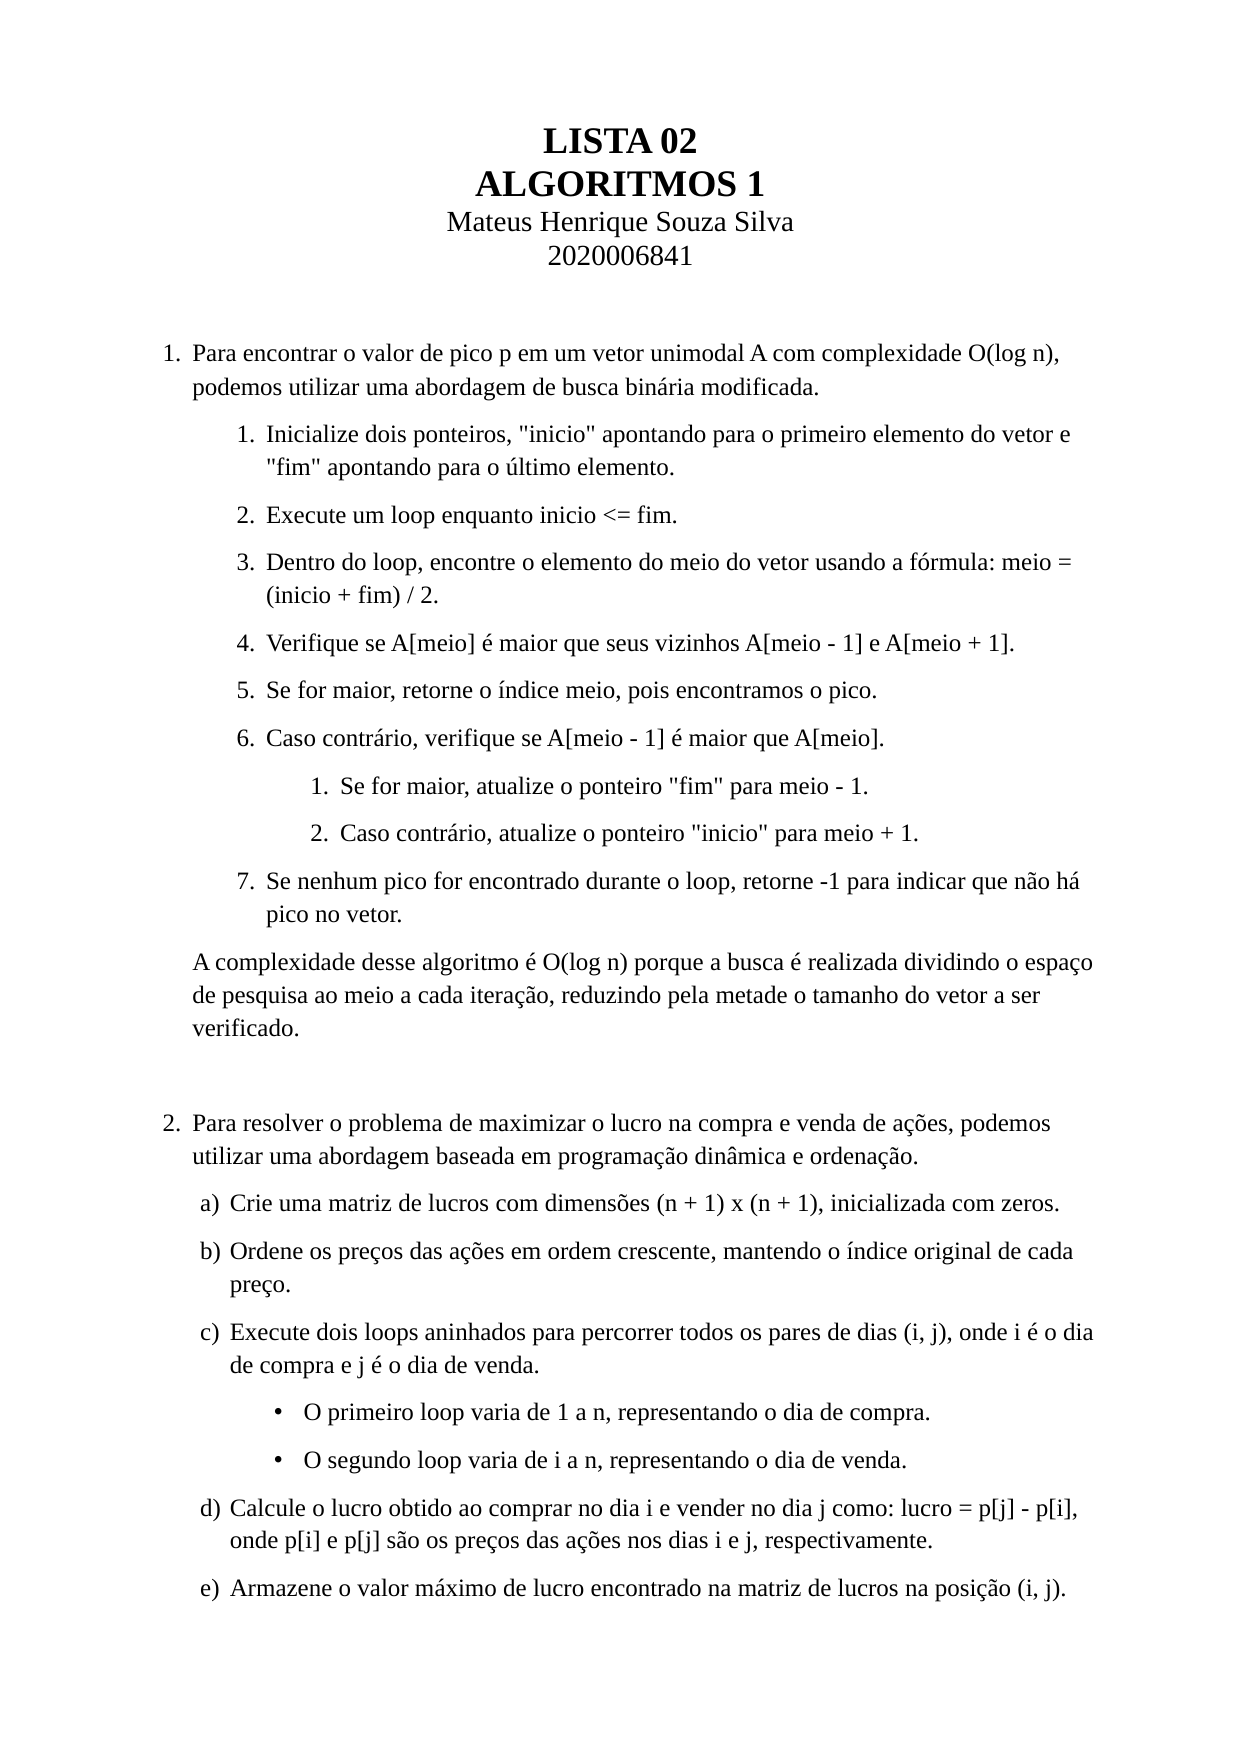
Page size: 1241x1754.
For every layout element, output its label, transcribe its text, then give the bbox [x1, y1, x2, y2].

list Caso contrário, atualize o ponteiro "inicio" para meio + 1. [310, 818, 1122, 847]
list O primeiro loop varia de 1 a n, representando o dia de compra. [274, 1397, 1122, 1426]
list Armazene o valor máximo de lucro encontrado na matriz de lucros na posição (i, j). [200, 1573, 1122, 1602]
list Para resolver o problema de maximizar o lucro na compra e venda de ações, podemos utilizar uma abordagem baseada em programação dinâmica e ordenação. [162, 1108, 1122, 1170]
text 2020006841 [118, 238, 1122, 271]
list O segundo loop varia de i a n, representando o dia de venda. [274, 1445, 1122, 1474]
list Execute um loop enquanto inicio <= fim. [236, 500, 1122, 528]
text Mateus Henrique Souza Silva [118, 204, 1122, 238]
list Dentro do loop, encontre o elemento do meio do vetor usando a fórmula: meio = (inicio + fim) / 2. [236, 547, 1122, 609]
list Se for maior, atualize o ponteiro "fim" para meio - 1. [310, 771, 1122, 799]
list A complexidade desse algoritmo é O(log n) porque a busca é realizada dividindo o espaço de pesquisa ao meio a cada iteração, reduzindo pela metade o tamanho do vetor a ser verificado. [162, 947, 1122, 1041]
text LISTA 02 [118, 118, 1122, 161]
list Caso contrário, verifique se A[meio - 1] é maior que A[meio]. [236, 723, 1122, 752]
list Verifique se A[meio] é maior que seus vizinhos A[meio - 1] e A[meio + 1]. [236, 628, 1122, 657]
list Execute dois loops aninhados para percorrer todos os pares de dias (i, j), onde i é o dia de compra e j é o dia de venda. [200, 1317, 1122, 1378]
list Se nenhum pico for encontrado durante o loop, retorne -1 para indicar que não há pico no vetor. [236, 866, 1122, 928]
list Calcule o lucro obtido ao comprar no dia i e vender no dia j como: lucro = p[j] - p[i], onde p[i] e p[j] são os preços das ações nos dias i e j, respectivamente. [200, 1493, 1122, 1554]
list Se for maior, retorne o índice meio, pois encontramos o pico. [236, 676, 1122, 704]
text ALGORITMOS 1 [118, 161, 1122, 204]
list Ordene os preços das ações em ordem crescente, mantendo o índice original de cada preço. [200, 1236, 1122, 1298]
list Para encontrar o valor de pico p em um vetor unimodal A com complexidade O(log n), podemos utilizar uma abordagem de busca binária modificada. [162, 338, 1122, 400]
list Inicialize dois ponteiros, "inicio" apontando para o primeiro elemento do vetor e "fim" apontando para o último elemento. [236, 419, 1122, 481]
list Crie uma matriz de lucros com dimensões (n + 1) x (n + 1), inicializada com zeros. [200, 1188, 1122, 1217]
